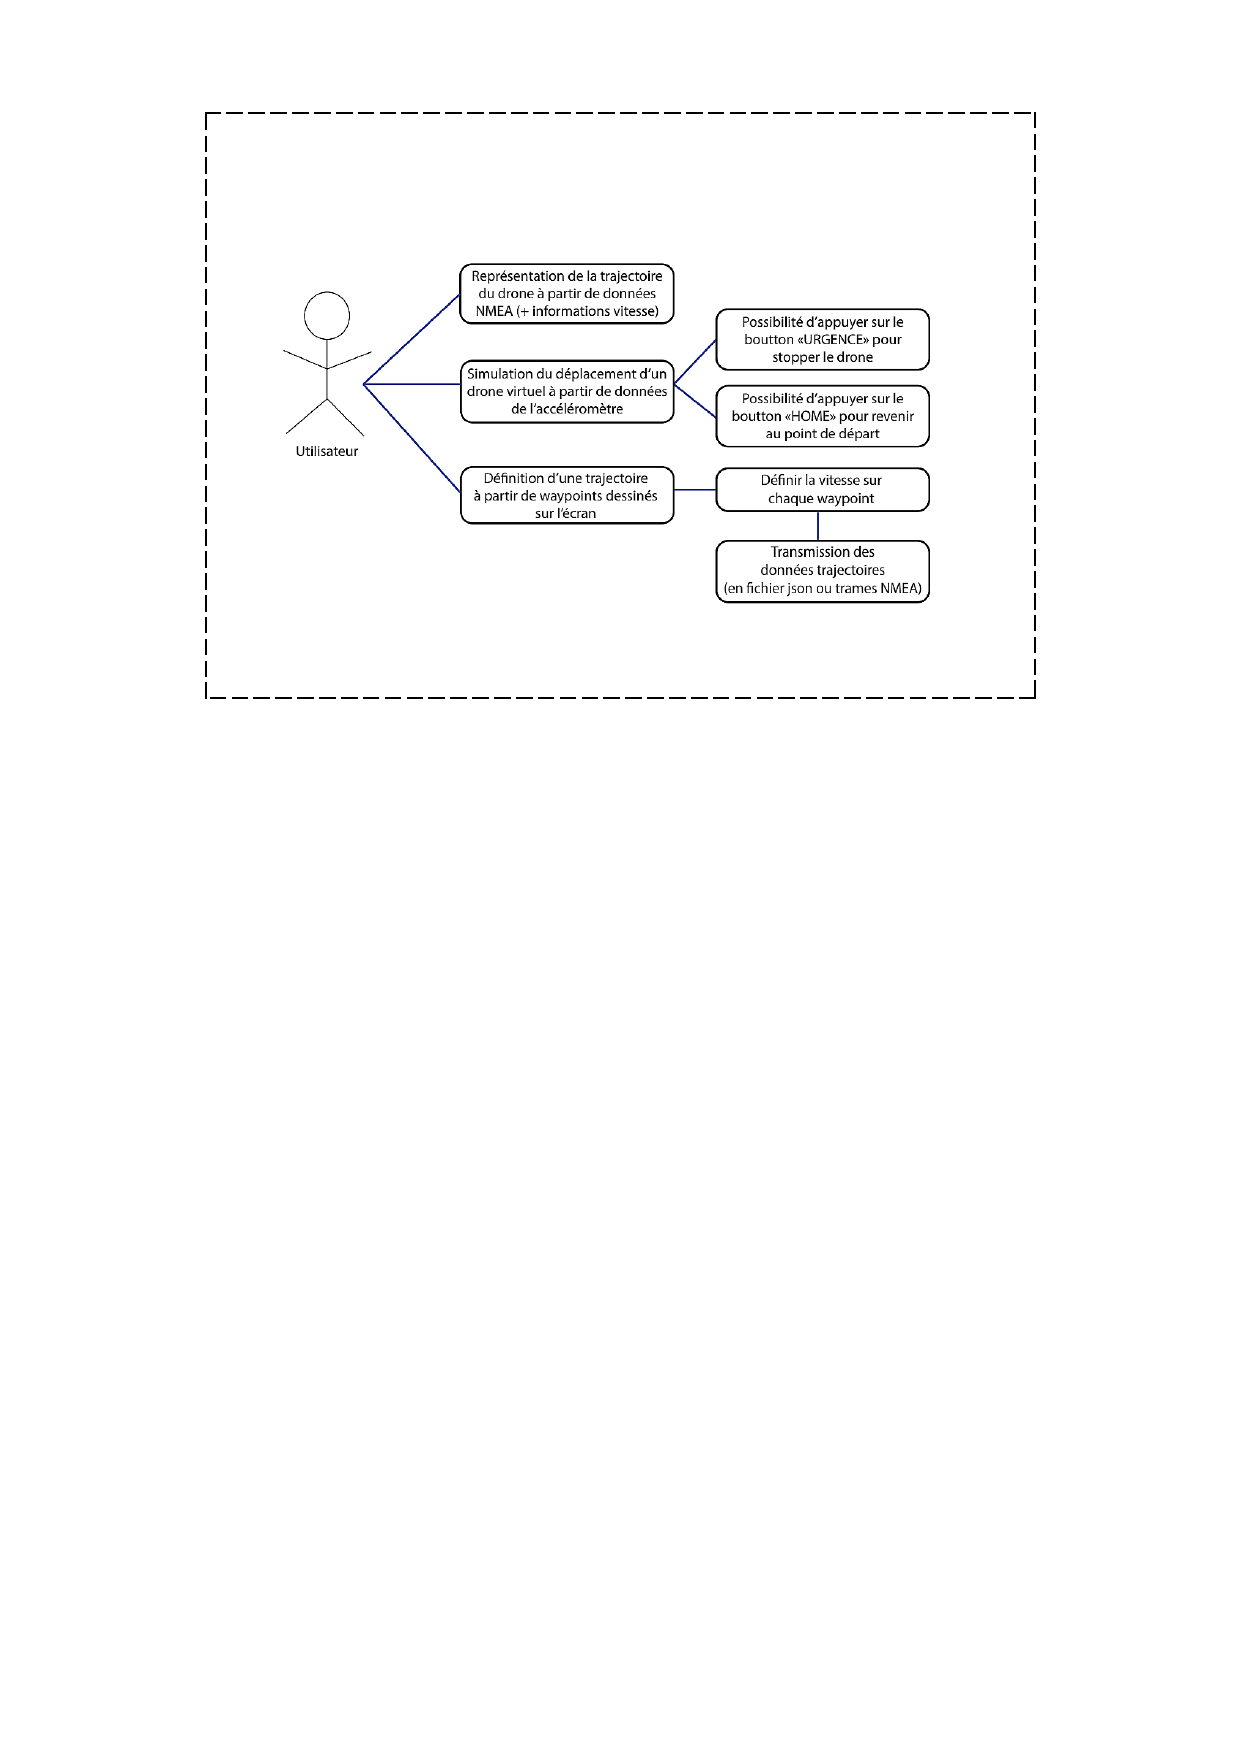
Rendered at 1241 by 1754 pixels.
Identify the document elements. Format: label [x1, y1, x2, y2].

picture [209, 116, 1031, 695]
